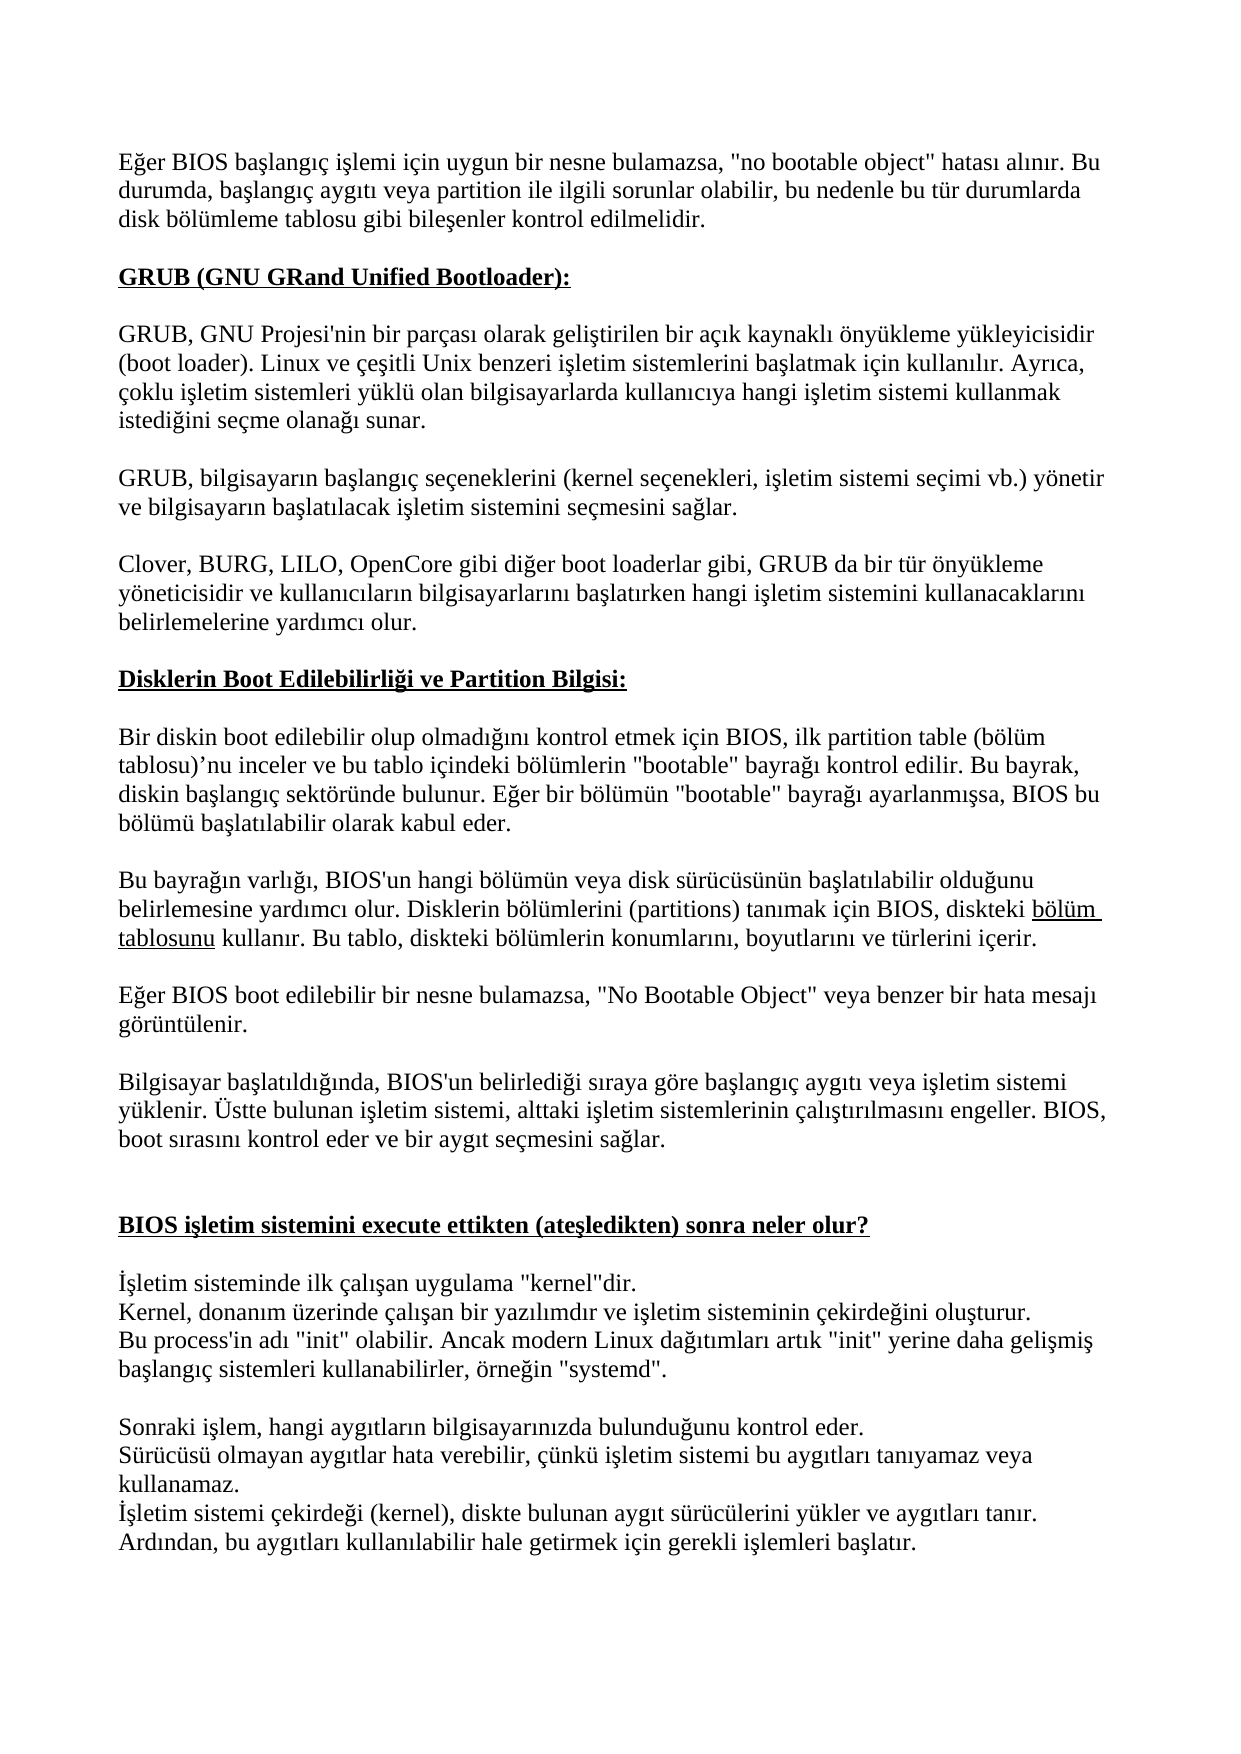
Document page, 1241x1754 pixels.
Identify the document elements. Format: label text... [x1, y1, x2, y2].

text Disklerin Boot Edilebilirliği ve Partition Bilgisi: [118, 664, 1122, 693]
text Eğer BIOS boot edilebilir bir nesne bulamazsa, "No Bootable Object" veya benzer bir hata mesajı görüntülenir. [118, 981, 1122, 1038]
text Clover, BURG, LILO, OpenCore gibi diğer boot loaderlar gibi, GRUB da bir tür önyükleme yöneticisidir ve kullanıcıların bilgisayarlarını başlatırken hangi işletim sistemini kullanacaklarını belirlemelerine yardımcı olur. [118, 549, 1122, 636]
text Ardından, bu aygıtları kullanılabilir hale getirmek için gerekli işlemleri başlatır. [118, 1527, 1122, 1556]
text GRUB (GNU GRand Unified Bootloader): [118, 262, 1122, 291]
text İşletim sistemi çekirdeği (kernel), diskte bulunan aygıt sürücülerini yükler ve aygıtları tanır. [118, 1498, 1122, 1527]
text Sonraki işlem, hangi aygıtların bilgisayarınızda bulunduğunu kontrol eder. [118, 1412, 1122, 1441]
text Bu bayrağın varlığı, BIOS'un hangi bölümün veya disk sürücüsünün başlatılabilir olduğunu belirlemesine yardımcı olur. Disklerin bölümlerini (partitions) tanımak için BIOS, diskteki bölüm tablosunu kullanır. Bu tablo, diskteki bölümlerin konumlarını, boyutlarını ve türlerini içerir. [118, 866, 1122, 952]
text GRUB, bilgisayarın başlangıç seçeneklerini (kernel seçenekleri, işletim sistemi seçimi vb.) yönetir ve bilgisayarın başlatılacak işletim sistemini seçmesini sağlar. [118, 463, 1122, 521]
text İşletim sisteminde ilk çalışan uygulama "kernel"dir. [118, 1268, 1122, 1297]
text Sürücüsü olmayan aygıtlar hata verebilir, çünkü işletim sistemi bu aygıtları tanıyamaz veya kullanamaz. [118, 1441, 1122, 1498]
text Bu process'in adı "init" olabilir. Ancak modern Linux dağıtımları artık "init" yerine daha gelişmiş başlangıç sistemleri kullanabilirler, örneğin "systemd". [118, 1326, 1122, 1383]
text Bir diskin boot edilebilir olup olmadığını kontrol etmek için BIOS, ilk partition table (bölüm tablosu)’nu inceler ve bu tablo içindeki bölümlerin "bootable" bayrağı kontrol edilir. Bu bayrak, diskin başlangıç sektöründe bulunur. Eğer bir bölümün "bootable" bayrağı ayarlanmışsa, BIOS bu bölümü başlatılabilir olarak kabul eder. [118, 722, 1122, 837]
text Bilgisayar başlatıldığında, BIOS'un belirlediği sıraya göre başlangıç aygıtı veya işletim sistemi yüklenir. Üstte bulunan işletim sistemi, alttaki işletim sistemlerinin çalıştırılmasını engeller. BIOS, boot sırasını kontrol eder ve bir aygıt seçmesini sağlar. [118, 1067, 1122, 1153]
text Kernel, donanım üzerinde çalışan bir yazılımdır ve işletim sisteminin çekirdeğini oluşturur. [118, 1297, 1122, 1326]
text GRUB, GNU Projesi'nin bir parçası olarak geliştirilen bir açık kaynaklı önyükleme yükleyicisidir (boot loader). Linux ve çeşitli Unix benzeri işletim sistemlerini başlatmak için kullanılır. Ayrıca, çoklu işletim sistemleri yüklü olan bilgisayarlarda kullanıcıya hangi işletim sistemi kullanmak istediğini seçme olanağı sunar. [118, 319, 1122, 434]
text Eğer BIOS başlangıç işlemi için uygun bir nesne bulamazsa, "no bootable object" hatası alınır. Bu durumda, başlangıç aygıtı veya partition ile ilgili sorunlar olabilir, bu nedenle bu tür durumlarda disk bölümleme tablosu gibi bileşenler kontrol edilmelidir. [118, 147, 1122, 233]
text BIOS işletim sistemini execute ettikten (ateşledikten) sonra neler olur? [118, 1211, 1122, 1239]
